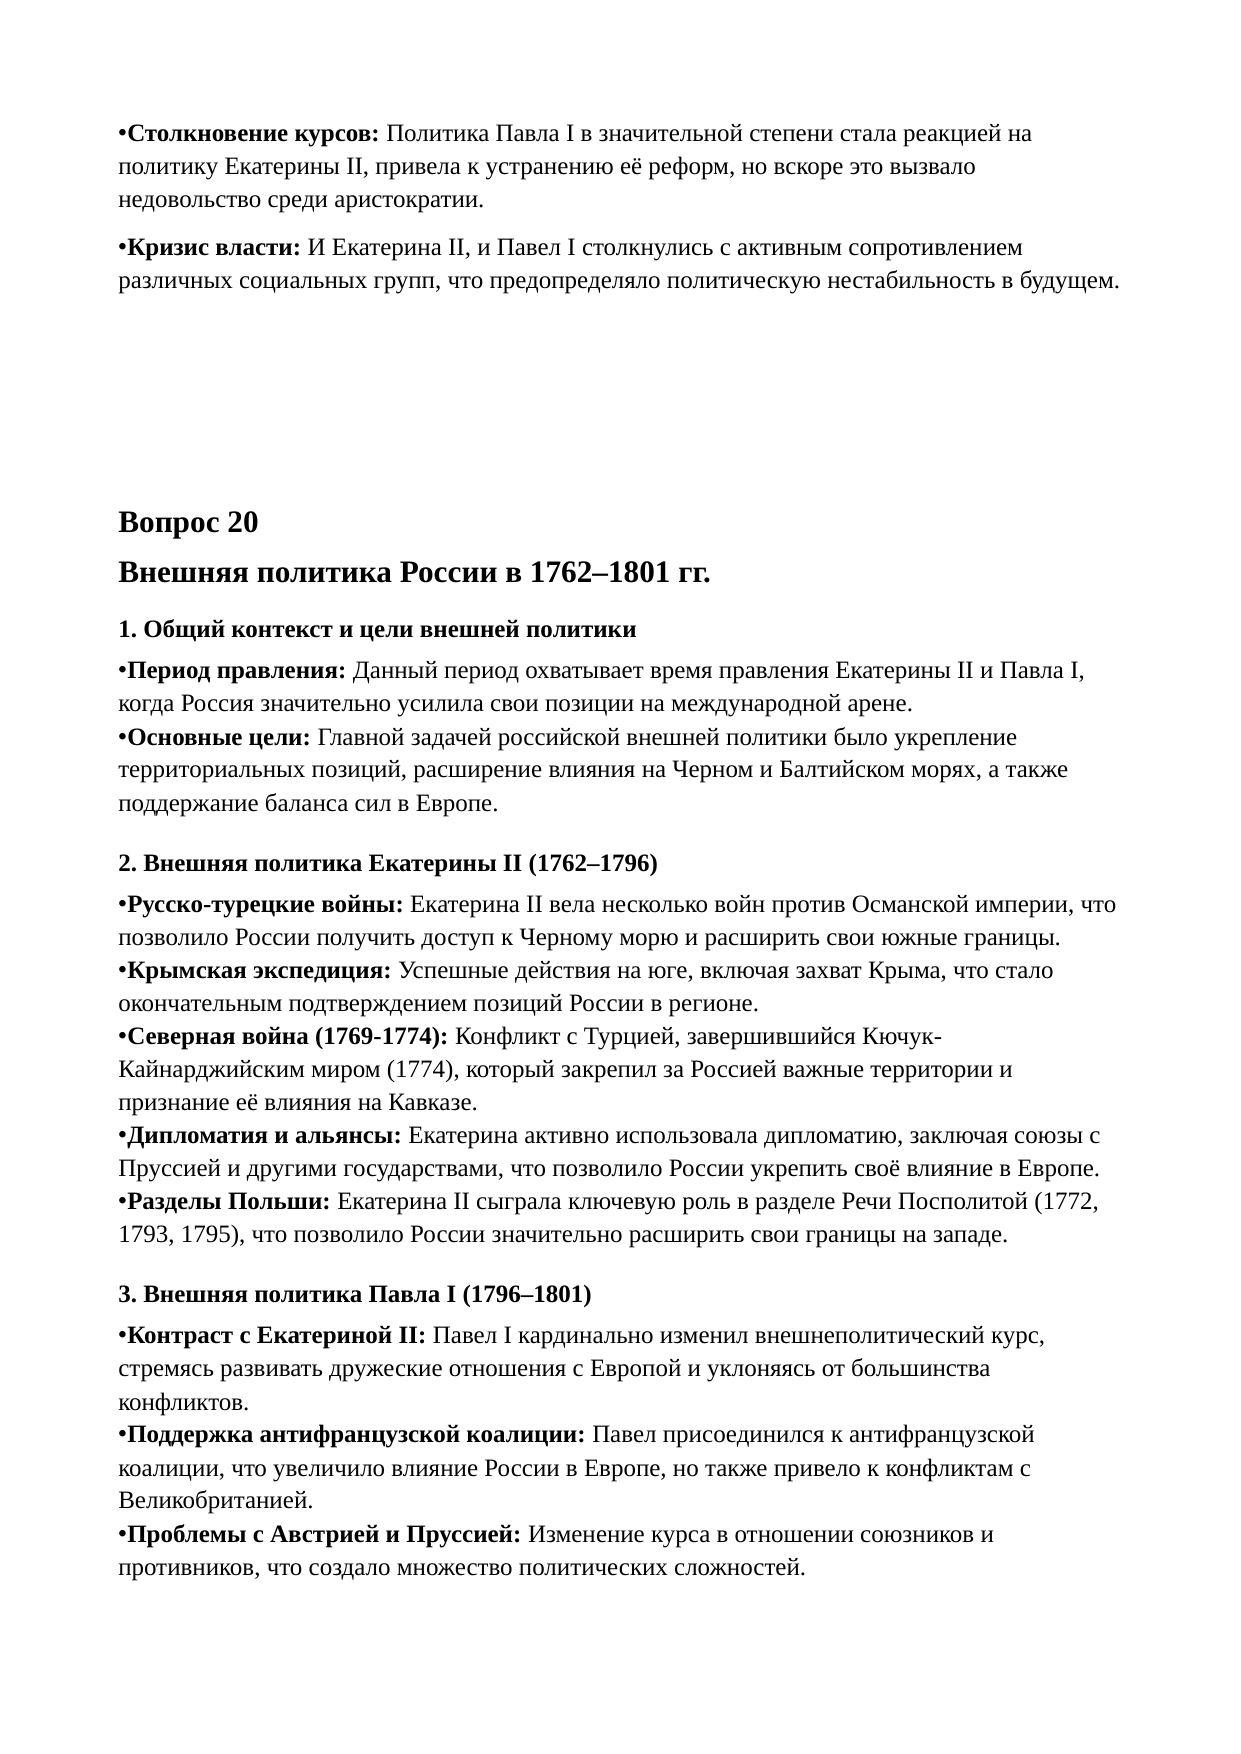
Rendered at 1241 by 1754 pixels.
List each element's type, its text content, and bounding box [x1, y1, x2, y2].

subtitle 2. Внешняя политика Екатерины II (1762–1796) [118, 848, 1122, 876]
list Контраст с Екатериной II: Павел I кардинально изменил внешнеполитический курс, стремясь развивать дружеские отношения с Европой и уклоняясь от большинства конфликтов. [118, 1321, 1122, 1415]
list Крымская экспедиция: Успешные действия на юге, включая захват Крыма, что стало окончательным подтверждением позиций России в регионе. [118, 955, 1122, 1017]
list Русско-турецкие войны: Екатерина II вела несколько войн против Османской империи, что позволило России получить доступ к Черному морю и расширить свои южные границы. [118, 889, 1122, 951]
list Проблемы с Австрией и Пруссией: Изменение курса в отношении союзников и противников, что создало множество политических сложностей. [118, 1519, 1122, 1580]
list Столкновение курсов: Политика Павла I в значительной степени стала реакцией на политику Екатерины II, привела к устранению её реформ, но вскоре это вызвало недовольство среди аристократии. [118, 118, 1122, 213]
subtitle 1. Общий контекст и цели внешней политики [118, 614, 1122, 643]
list Поддержка антифранцузской коалиции: Павел присоединился к антифранцузской коалиции, что увеличило влияние России в Европе, но также привело к конфликтам с Великобританией. [118, 1419, 1122, 1514]
list Основные цели: Главной задачей российской внешней политики было укрепление территориальных позиций, расширение влияния на Черном и Балтийском морях, а также поддержание баланса сил в Европе. [118, 722, 1122, 816]
list Период правления: Данный период охватывает время правления Екатерины II и Павла I, когда Россия значительно усилила свои позиции на международной арене. [118, 656, 1122, 717]
list Кризис власти: И Екатерина II, и Павел I столкнулись с активным сопротивлением различных социальных групп, что предопределяло политическую нестабильность в будущем. [118, 232, 1122, 293]
list Северная война (1769-1774): Конфликт с Турцией, завершившийся Кючук-Кайнарджийским миром (1774), который закрепил за Россией важные территории и признание её влияния на Кавказе. [118, 1021, 1122, 1116]
list Дипломатия и альянсы: Екатерина активно использовала дипломатию, заключая союзы с Пруссией и другими государствами, что позволило России укрепить своё влияние в Европе. [118, 1120, 1122, 1182]
text Вопрос 20 [118, 503, 1122, 539]
subtitle 3. Внешняя политика Павла I (1796–1801) [118, 1279, 1122, 1308]
subtitle Внешняя политика России в 1762–1801 гг. [118, 553, 1122, 589]
list Разделы Польши: Екатерина II сыграла ключевую роль в разделе Речи Посполитой (1772, 1793, 1795), что позволило России значительно расширить свои границы на западе. [118, 1186, 1122, 1248]
